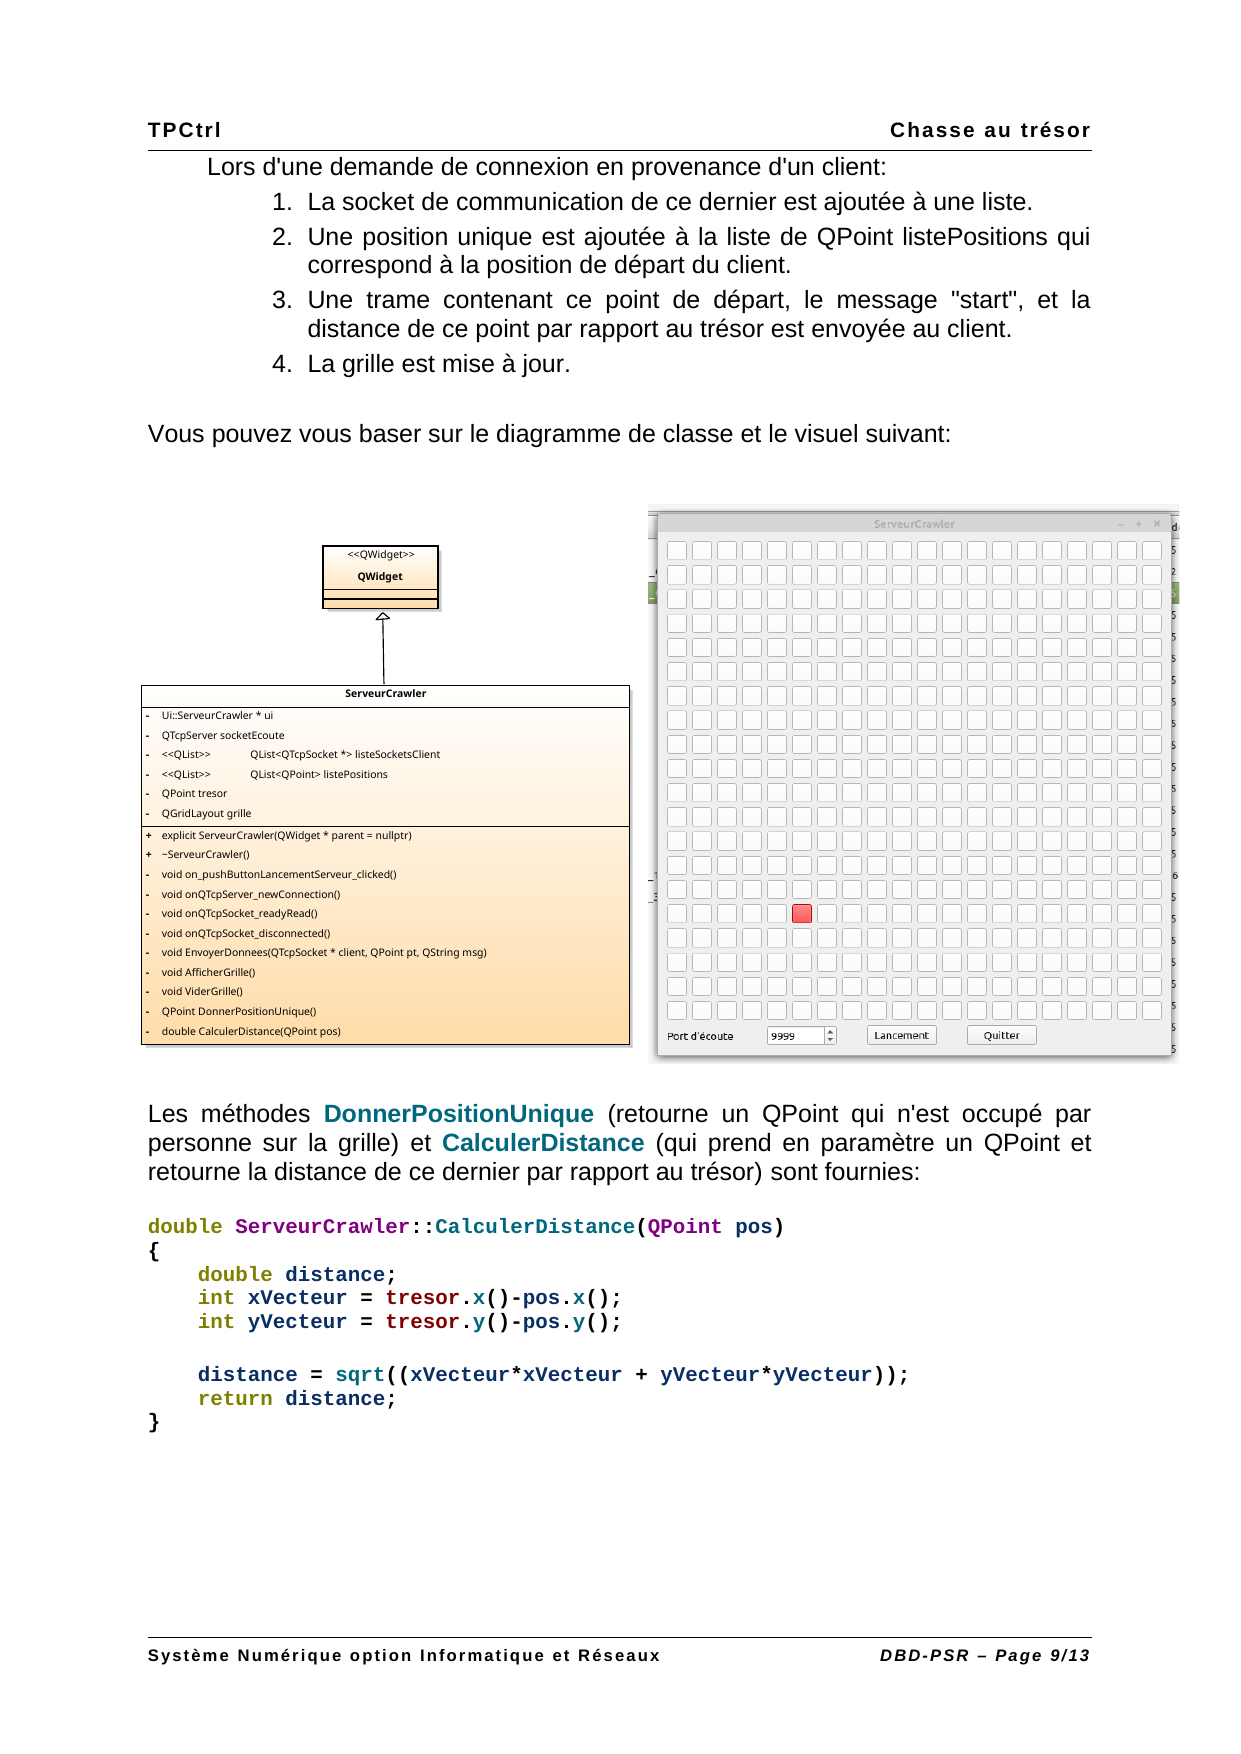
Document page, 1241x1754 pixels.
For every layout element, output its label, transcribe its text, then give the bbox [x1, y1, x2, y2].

list La grille est mise à jour. [272, 349, 1092, 378]
text return distance; [148, 1388, 1092, 1411]
text } [148, 1411, 1092, 1435]
list Une trame contenant ce point de départ, le message "start", et la distance de ce point par rapport au trésor est envoyée au client. [272, 285, 1092, 343]
text Vous pouvez vous baser sur le diagramme de classe et le visuel suivant: [148, 419, 1092, 448]
picture [648, 504, 1180, 1064]
list La socket de communication de ce dernier est ajoutée à une liste. [272, 186, 1092, 215]
text int xVecteur = tresor.x()-pos.x(); [148, 1287, 1092, 1311]
list Une position unique est ajoutée à la liste de QPoint listePositions qui correspond à la position de départ du client. [272, 221, 1092, 279]
text Lors d'une demande de connexion en provenance d'un client: [207, 151, 1092, 180]
text int yVecteur = tresor.y()-pos.y(); [148, 1311, 1092, 1334]
text distance = sqrt((xVecteur*xVecteur + yVecteur*yVecteur)); [148, 1364, 1092, 1388]
text double ServeurCrawler::CalculerDistance(QPoint pos) [148, 1216, 1092, 1240]
text { [148, 1240, 1092, 1263]
text double distance; [148, 1263, 1092, 1287]
text Les méthodes DonnerPositionUnique (retourne un QPoint qui n'est occupé par personne sur la grille) et CalculerDistance (qui prend en paramètre un QPoint et retourne la distance de ce dernier par rapport au trésor) sont fournies: [148, 1099, 1092, 1185]
